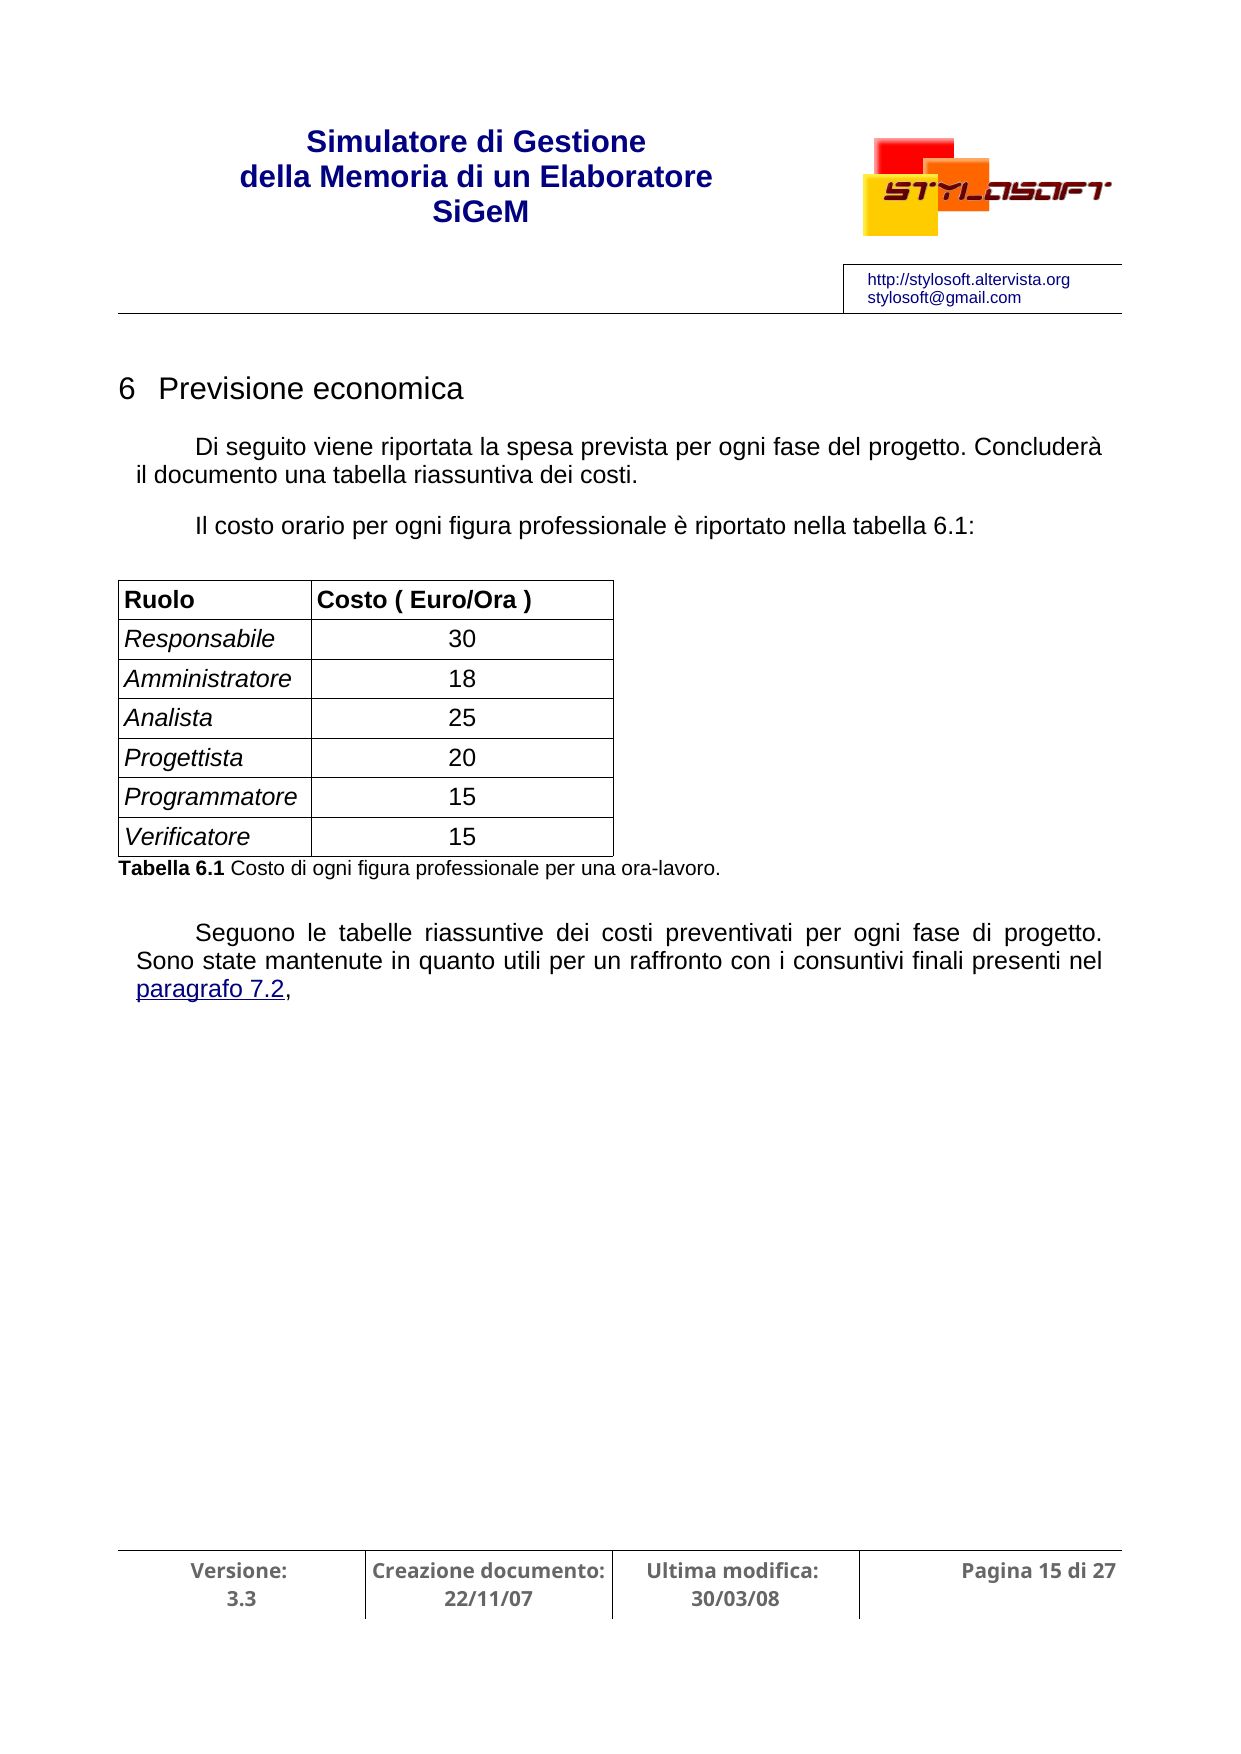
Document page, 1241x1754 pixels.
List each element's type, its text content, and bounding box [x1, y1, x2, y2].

table_header Ruolo [119, 581, 311, 619]
table_cell 30 [312, 620, 613, 659]
text Di seguito viene riportata la spesa prevista per ogni fase del progetto. Concluderà il documento una tabella riassuntiva dei costi. [136, 433, 1104, 489]
table_cell Amministratore [119, 660, 311, 698]
table_cell 25 [312, 699, 613, 738]
table_cell 20 [312, 739, 613, 777]
text Il costo orario per ogni figura professionale è riportato nella tabella 6.1: [136, 512, 1104, 568]
table_cell Verificatore [119, 818, 311, 856]
text Seguono le tabelle riassuntive dei costi preventivati per ogni fase di progetto. Sono state mantenute in quanto utili per un raffronto con i consuntivi finali presenti nel paragrafo 7.2, [136, 919, 1104, 1003]
table_header Costo ( Euro/Ora ) [312, 581, 613, 619]
picture [848, 123, 1117, 247]
table_cell 18 [312, 660, 613, 698]
table_cell 15 [312, 818, 613, 856]
table_cell 15 [312, 778, 613, 817]
table_cell Responsabile [119, 620, 311, 659]
table_cell Analista [119, 699, 311, 738]
table_cell Programmatore [119, 778, 311, 817]
subtitle Previsione economica [118, 371, 1122, 406]
table_cell Progettista [119, 739, 311, 777]
text Tabella 6.1 Costo di ogni figura professionale per una ora-lavoro. [118, 856, 1122, 879]
